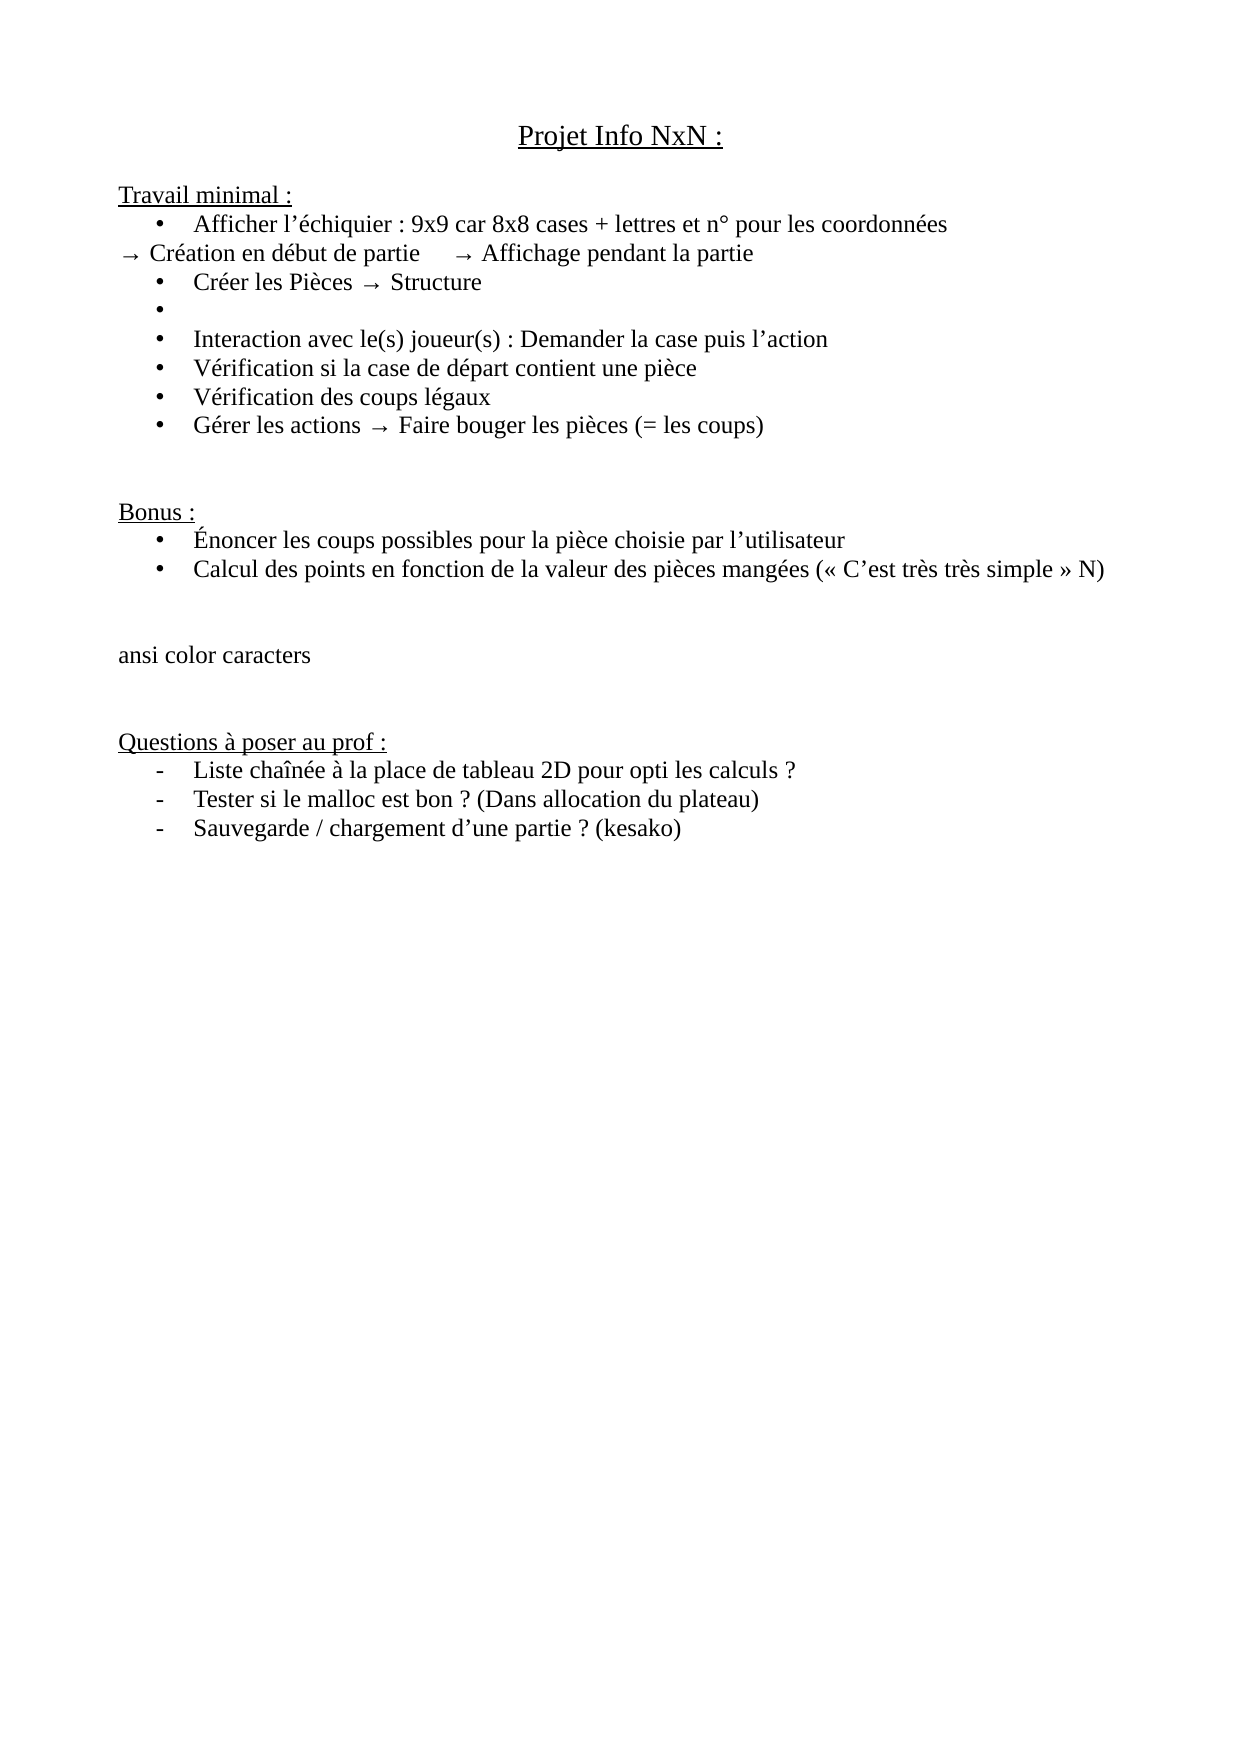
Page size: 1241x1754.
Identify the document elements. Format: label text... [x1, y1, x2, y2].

list Vérification des coups légaux [156, 382, 1122, 410]
list Sauvegarde / chargement d’une partie ? (kesako) [156, 813, 1122, 842]
list Gérer les actions → Faire bouger les pièces (= les coups) [156, 410, 1122, 439]
list Créer les Pièces → Structure [156, 267, 1122, 295]
list Calcul des points en fonction de la valeur des pièces mangées (« C’est très très simple » N) [156, 554, 1122, 583]
text Questions à poser au prof : [118, 727, 1122, 755]
text Projet Info NxN : [118, 118, 1122, 152]
list Interaction avec le(s) joueur(s) : Demander la case puis l’action [156, 324, 1122, 353]
list Liste chaînée à la place de tableau 2D pour opti les calculs ? [156, 755, 1122, 784]
text ansi color caracters [118, 640, 1122, 669]
text Bonus : [118, 497, 1122, 525]
list Tester si le malloc est bon ? (Dans allocation du plateau) [156, 784, 1122, 813]
text Travail minimal : [118, 180, 1122, 209]
text → Création en début de partie → Affichage pendant la partie [118, 238, 1122, 267]
list Afficher l’échiquier : 9x9 car 8x8 cases + lettres et n° pour les coordonnées [156, 209, 1122, 238]
list Énoncer les coups possibles pour la pièce choisie par l’utilisateur [156, 525, 1122, 554]
list Vérification si la case de départ contient une pièce [156, 353, 1122, 382]
